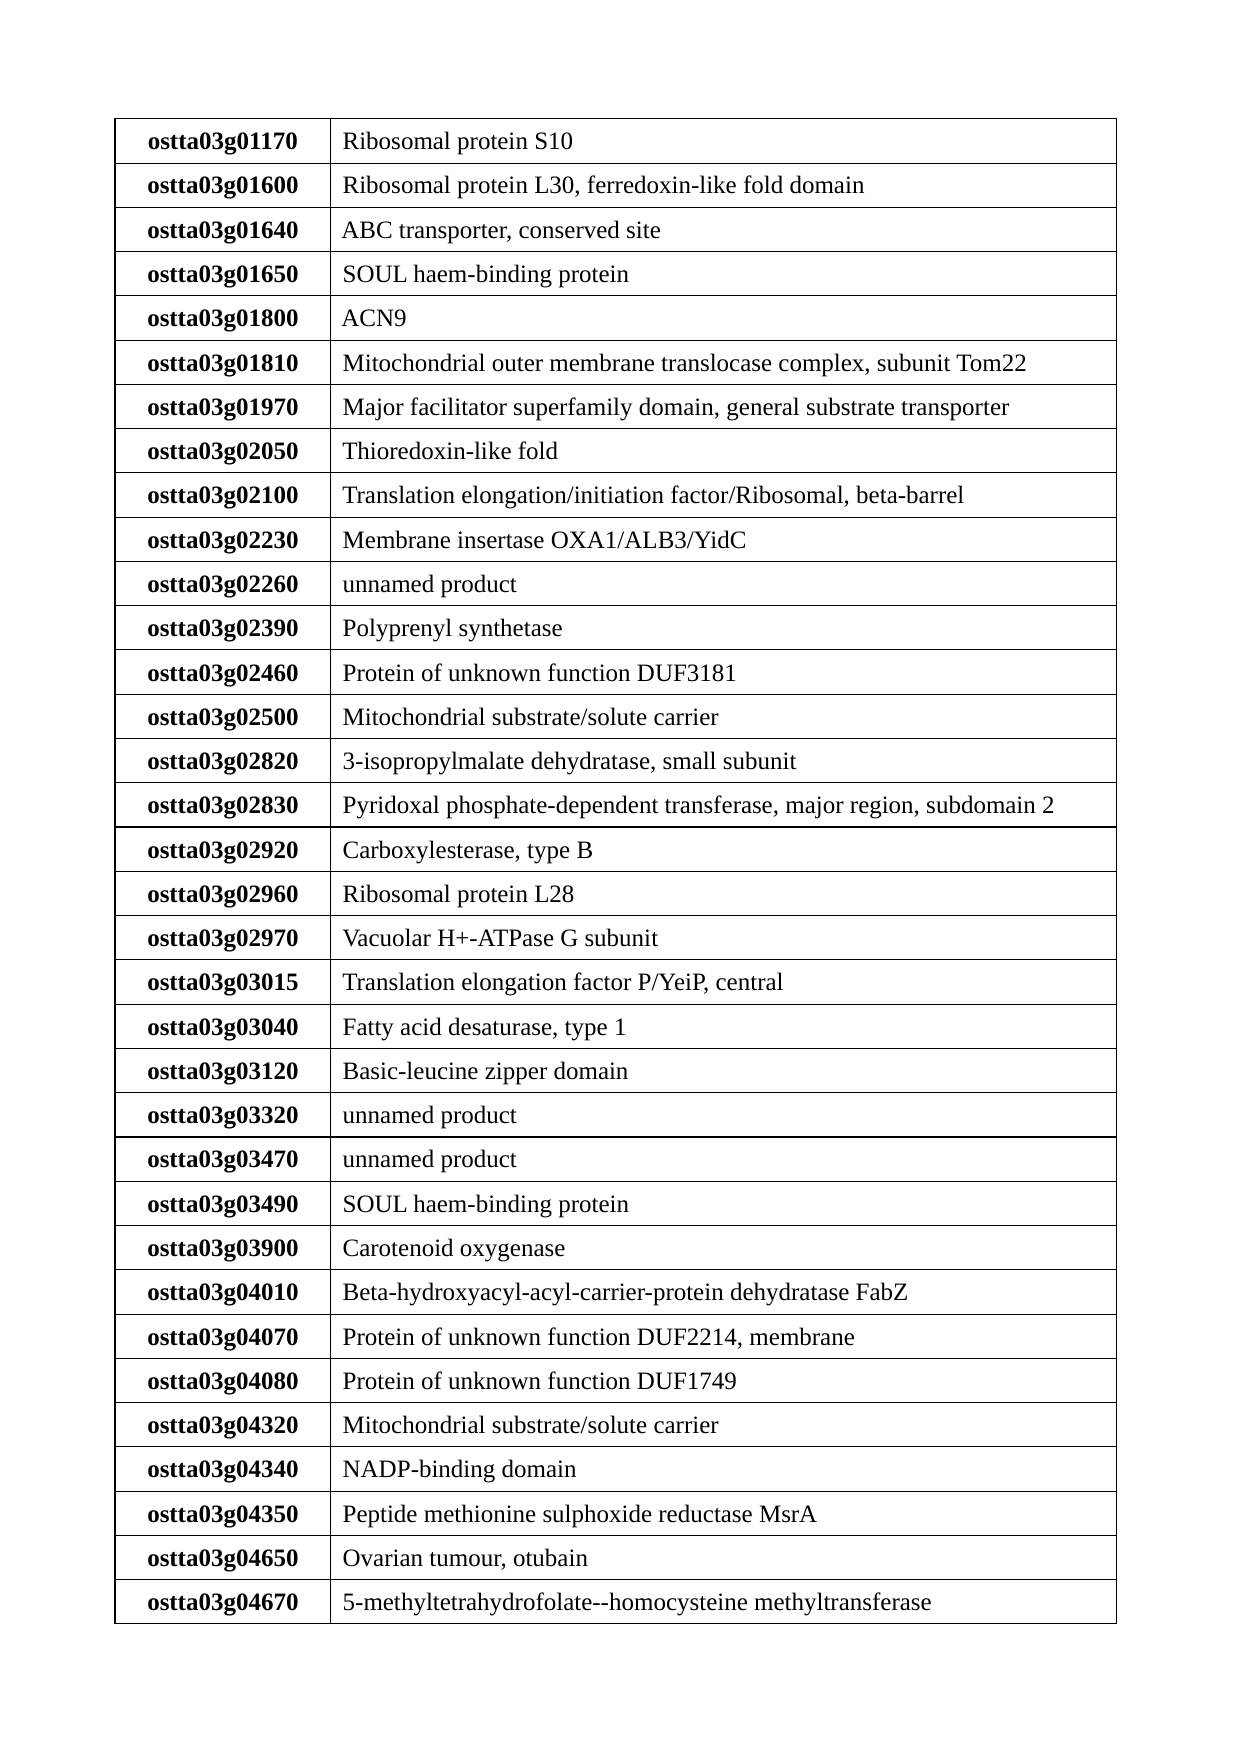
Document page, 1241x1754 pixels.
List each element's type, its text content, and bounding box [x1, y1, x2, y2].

table_cell Ovarian tumour, otubain [331, 1536, 1116, 1579]
table_cell Carotenoid oxygenase [331, 1226, 1116, 1269]
table_cell Mitochondrial outer membrane translocase complex, subunit Tom22 [331, 341, 1116, 384]
table_cell [1117, 605, 1240, 649]
table_cell ostta03g03900 [116, 1226, 330, 1269]
table_cell Carboxylesterase, type B [331, 828, 1116, 871]
table_cell ostta03g04650 [116, 1536, 330, 1579]
table_cell [1117, 384, 1240, 428]
table_cell ostta03g03040 [116, 1005, 330, 1048]
table_cell [1117, 1269, 1240, 1313]
table_cell ostta03g01600 [116, 164, 330, 207]
table_cell ostta03g04350 [116, 1492, 330, 1535]
table_cell ostta03g02260 [116, 562, 330, 605]
table_cell ostta03g01810 [116, 341, 330, 384]
table_cell [1117, 649, 1240, 694]
table_cell ostta03g04340 [116, 1447, 330, 1491]
table_cell unnamed product [331, 562, 1116, 605]
table_cell Translation elongation factor P/YeiP, central [331, 960, 1116, 1003]
table_cell NADP-binding domain [331, 1447, 1116, 1491]
table_cell [1117, 1004, 1240, 1048]
table_cell [1117, 340, 1240, 384]
table_cell Membrane insertase OXA1/ALB3/YidC [331, 518, 1116, 561]
table_cell ostta03g02830 [116, 783, 330, 826]
table_cell [1117, 959, 1240, 1003]
table_cell ostta03g01970 [116, 385, 330, 428]
table_cell Protein of unknown function DUF3181 [331, 650, 1116, 694]
table_cell [1117, 118, 1240, 162]
table_cell ostta03g04320 [116, 1403, 330, 1446]
table_cell ostta03g03015 [116, 960, 330, 1003]
table_cell [1117, 1358, 1240, 1402]
table_cell [1117, 1402, 1240, 1446]
table_cell Protein of unknown function DUF2214, membrane [331, 1315, 1116, 1358]
table_cell [1117, 1446, 1240, 1491]
table_cell [1117, 428, 1240, 472]
table_cell [1117, 694, 1240, 738]
table_cell Pyridoxal phosphate-dependent transferase, major region, subdomain 2 [331, 783, 1116, 826]
table_cell [1117, 1314, 1240, 1358]
table_cell ostta03g02050 [116, 429, 330, 472]
table_cell ostta03g04070 [116, 1315, 330, 1358]
table_cell [1117, 163, 1240, 207]
table_cell Major facilitator superfamily domain, general substrate transporter [331, 385, 1116, 428]
table_cell ostta03g02820 [116, 739, 330, 782]
table_cell ostta03g02230 [116, 518, 330, 561]
table_cell ostta03g01640 [116, 208, 330, 251]
table_cell Basic-leucine zipper domain [331, 1049, 1116, 1092]
table_cell [1117, 561, 1240, 605]
table_cell ostta03g03320 [116, 1093, 330, 1136]
table_cell 3-isopropylmalate dehydratase, small subunit [331, 739, 1116, 782]
table_cell Polyprenyl synthetase [331, 606, 1116, 649]
table_cell ostta03g04010 [116, 1270, 330, 1313]
table_cell [1117, 782, 1240, 826]
table_cell Ribosomal protein L28 [331, 872, 1116, 915]
table_cell ostta03g03470 [116, 1138, 330, 1181]
table_cell Fatty acid desaturase, type 1 [331, 1005, 1116, 1048]
table_cell ostta03g02960 [116, 872, 330, 915]
table_cell Ribosomal protein S10 [331, 119, 1116, 162]
table_cell [1117, 1136, 1240, 1181]
table_cell SOUL haem-binding protein [331, 1182, 1116, 1225]
table_cell ostta03g04670 [116, 1580, 330, 1623]
table_cell ostta03g01170 [116, 119, 330, 162]
table_cell unnamed product [331, 1138, 1116, 1181]
table_cell [1117, 1048, 1240, 1092]
table_cell ABC transporter, conserved site [331, 208, 1116, 251]
table_cell Peptide methionine sulphoxide reductase MsrA [331, 1492, 1116, 1535]
table_cell Mitochondrial substrate/solute carrier [331, 695, 1116, 738]
table_cell ostta03g02500 [116, 695, 330, 738]
table_cell [1117, 1225, 1240, 1269]
table_cell ostta03g01800 [116, 296, 330, 339]
table_cell Thioredoxin-like fold [331, 429, 1116, 472]
table_cell [1117, 207, 1240, 251]
table_cell [1117, 1535, 1240, 1579]
table_cell ostta03g03120 [116, 1049, 330, 1092]
table_cell ostta03g02390 [116, 606, 330, 649]
table_cell ostta03g04080 [116, 1359, 330, 1402]
table_cell [1117, 251, 1240, 295]
table_cell ACN9 [331, 296, 1116, 339]
table_cell [1117, 1181, 1240, 1225]
table_cell 5-methyltetrahydrofolate--homocysteine methyltransferase [331, 1580, 1116, 1623]
table_cell Protein of unknown function DUF1749 [331, 1359, 1116, 1402]
table_cell Ribosomal protein L30, ferredoxin-like fold domain [331, 164, 1116, 207]
table_cell [1117, 1579, 1240, 1623]
table_cell [1117, 1092, 1240, 1136]
table_cell [1117, 871, 1240, 915]
table_cell [1117, 295, 1240, 339]
table_cell unnamed product [331, 1093, 1116, 1136]
table_cell ostta03g02920 [116, 828, 330, 871]
table_cell [1117, 472, 1240, 517]
table_cell [1117, 1491, 1240, 1535]
table_cell [1117, 915, 1240, 959]
table_cell ostta03g03490 [116, 1182, 330, 1225]
table_cell Translation elongation/initiation factor/Ribosomal, beta-barrel [331, 473, 1116, 517]
table_cell [1117, 738, 1240, 782]
table_cell Mitochondrial substrate/solute carrier [331, 1403, 1116, 1446]
table_cell Vacuolar H+-ATPase G subunit [331, 916, 1116, 959]
table_cell [1117, 517, 1240, 561]
table_cell ostta03g02970 [116, 916, 330, 959]
table_cell Beta-hydroxyacyl-acyl-carrier-protein dehydratase FabZ [331, 1270, 1116, 1313]
table_cell SOUL haem-binding protein [331, 252, 1116, 295]
table_cell [1117, 826, 1240, 871]
table_cell ostta03g02460 [116, 650, 330, 694]
table_cell ostta03g02100 [116, 473, 330, 517]
table_cell ostta03g01650 [116, 252, 330, 295]
